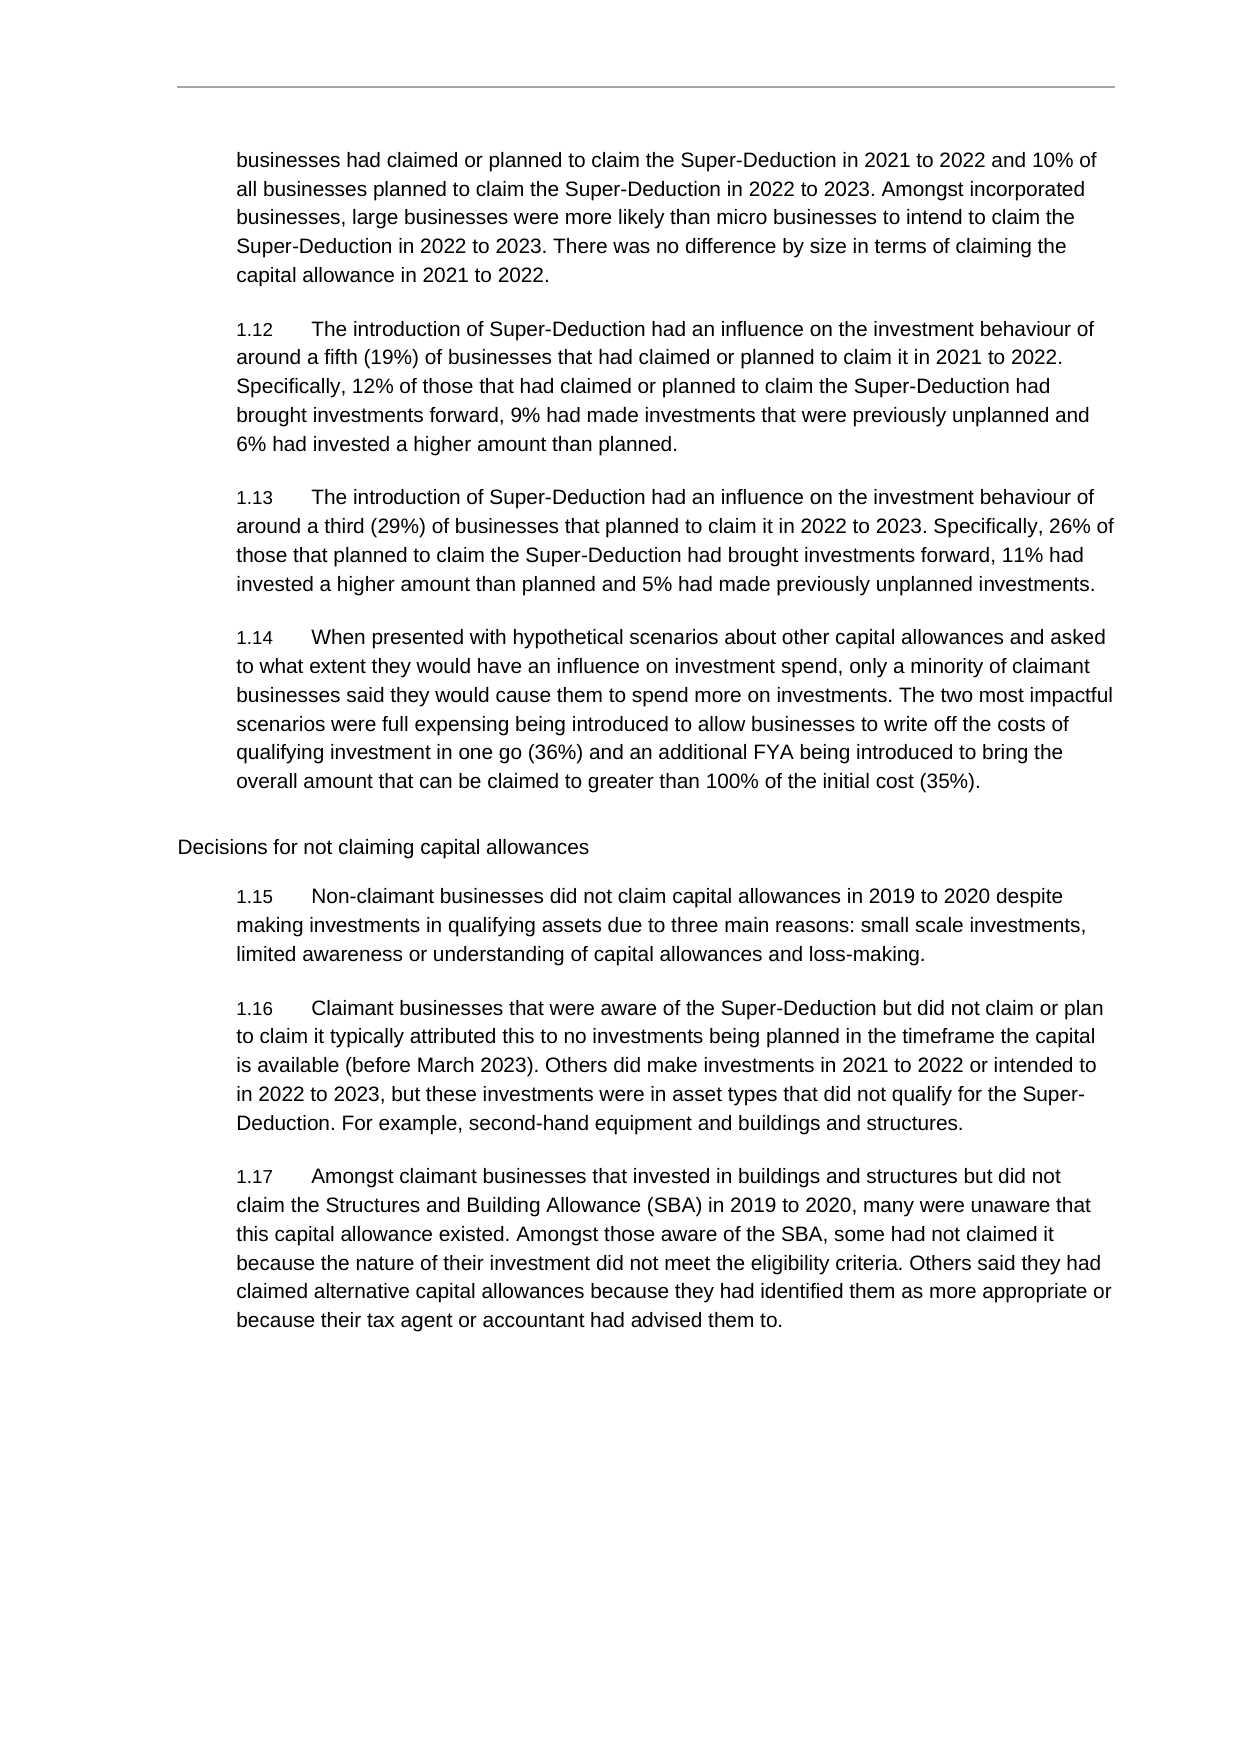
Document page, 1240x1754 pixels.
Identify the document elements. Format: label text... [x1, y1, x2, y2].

subtitle Decisions for not claiming capital allowances [177, 835, 1115, 859]
list Claimant businesses that were aware of the Super-Deduction but did not claim or plan to claim it typically attributed this to no investments being planned in the timeframe the capital is available (before March 2023). Others did make investments in 2021 to 2022 or intended to in 2022 to 2023, but these investments were in asset types that did not qualify for the Super-Deduction. For example, second-hand equipment and buildings and structures. [236, 995, 1115, 1134]
list The introduction of Super-Deduction had an influence on the investment behaviour of around a fifth (19%) of businesses that had claimed or planned to claim it in 2021 to 2022. Specifically, 12% of those that had claimed or planned to claim the Super-Deduction had brought investments forward, 9% had made investments that were previously unplanned and 6% had invested a higher amount than planned. [236, 316, 1115, 455]
list When presented with hypothetical scenarios about other capital allowances and asked to what extent they would have an influence on investment spend, only a minority of claimant businesses said they would cause them to spend more on investments. The two most impactful scenarios were full expensing being introduced to allow businesses to write off the costs of qualifying investment in one go (36%) and an additional FYA being introduced to bring the overall amount that can be claimed to greater than 100% of the initial cost (35%). [236, 625, 1115, 793]
list Amongst claimant businesses that invested in buildings and structures but did not claim the Structures and Building Allowance (SBA) in 2019 to 2020, many were unaware that this capital allowance existed. Amongst those aware of the SBA, some had not claimed it because the nature of their investment did not meet the eligibility criteria. Others said they had claimed alternative capital allowances because they had identified them as more appropriate or because their tax agent or accountant had advised them to. [236, 1164, 1115, 1332]
list Non-claimant businesses did not claim capital allowances in 2019 to 2020 despite making investments in qualifying assets due to three main reasons: small scale investments, limited awareness or understanding of capital allowances and loss-making. [236, 884, 1115, 966]
list Of all business that were aware of the Super-Deduction, close to half (46%) had claimed it or planned to claim it on investments made in 2021 to 2022 and two-fifths (42%) intended to claim it on investments planned for 2022 to 2023. This means that 11% of all businesses had claimed or planned to claim the Super-Deduction in 2021 to 2022 and 10% of all businesses planned to claim the Super-Deduction in 2022 to 2023. Amongst incorporated businesses, large businesses were more likely than micro businesses to intend to claim the Super-Deduction in 2022 to 2023. There was no difference by size in terms of claiming the capital allowance in 2021 to 2022. [236, 148, 1115, 287]
list The introduction of Super-Deduction had an influence on the investment behaviour of around a third (29%) of businesses that planned to claim it in 2022 to 2023. Specifically, 26% of those that planned to claim the Super-Deduction had brought investments forward, 11% had invested a higher amount than planned and 5% had made previously unplanned investments. [236, 485, 1115, 595]
